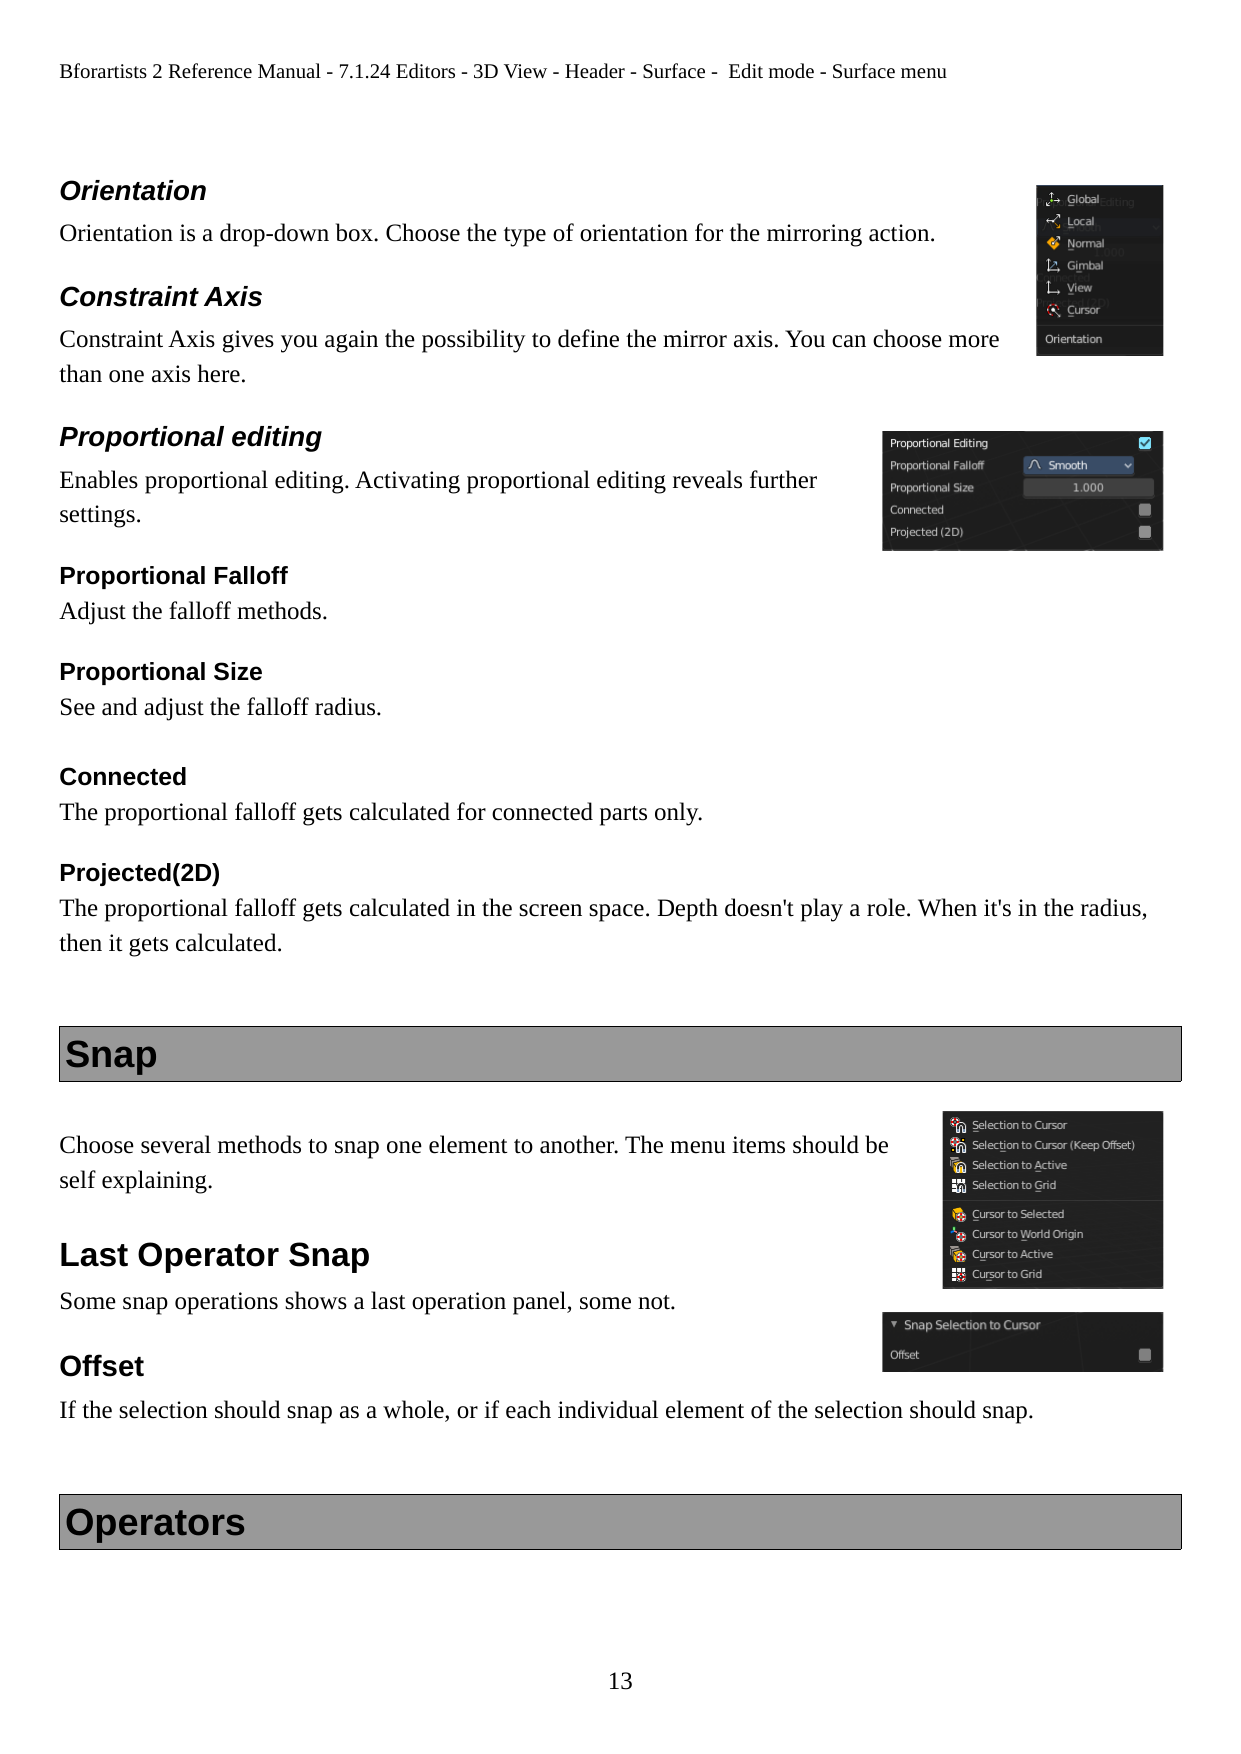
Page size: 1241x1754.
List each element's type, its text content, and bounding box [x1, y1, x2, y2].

subtitle Last Operator Snap [59, 1234, 942, 1273]
picture [942, 1111, 1164, 1289]
text Adjust the falloff methods. [59, 596, 1181, 624]
picture [882, 1312, 1164, 1372]
subtitle Constraint Axis [59, 280, 1036, 312]
text Choose several methods to snap one element to another. The menu items should be self explaining. [59, 1130, 942, 1193]
picture [882, 431, 1164, 551]
text The proportional falloff gets calculated for connected parts only. [59, 797, 1181, 826]
subtitle Orientation [59, 174, 1181, 206]
subtitle [1164, 280, 1181, 312]
text Constraint Axis gives you again the possibility to define the mirror axis. You can choose more than one axis here. [59, 324, 1181, 388]
text Orientation is a drop-down box. Choose the type of orientation for the mirroring action. [59, 218, 1036, 247]
picture [1036, 185, 1164, 356]
subtitle Projected(2D) [59, 858, 1181, 887]
subtitle Connected [59, 762, 1181, 791]
subtitle Proportional Size [59, 657, 1181, 686]
text If the selection should snap as a whole, or if each individual element of the selection should snap. [59, 1396, 1181, 1424]
text The proportional falloff gets calculated in the screen space. Depth doesn't play a role. When it's in the radius, then it gets calculated. [59, 893, 1181, 956]
subtitle [1164, 1234, 1181, 1273]
subtitle Offset [59, 1349, 1181, 1383]
table_header Snap [60, 1027, 1181, 1081]
text See and adjust the falloff radius. [59, 692, 1181, 721]
text Some snap operations shows a last operation panel, some not. [59, 1286, 1181, 1314]
text Enables proportional editing. Activating proportional editing reveals further settings. [59, 465, 882, 528]
subtitle Proportional Falloff [59, 561, 1181, 589]
subtitle Proportional editing [59, 421, 1181, 452]
table_header Operators [60, 1495, 1181, 1549]
